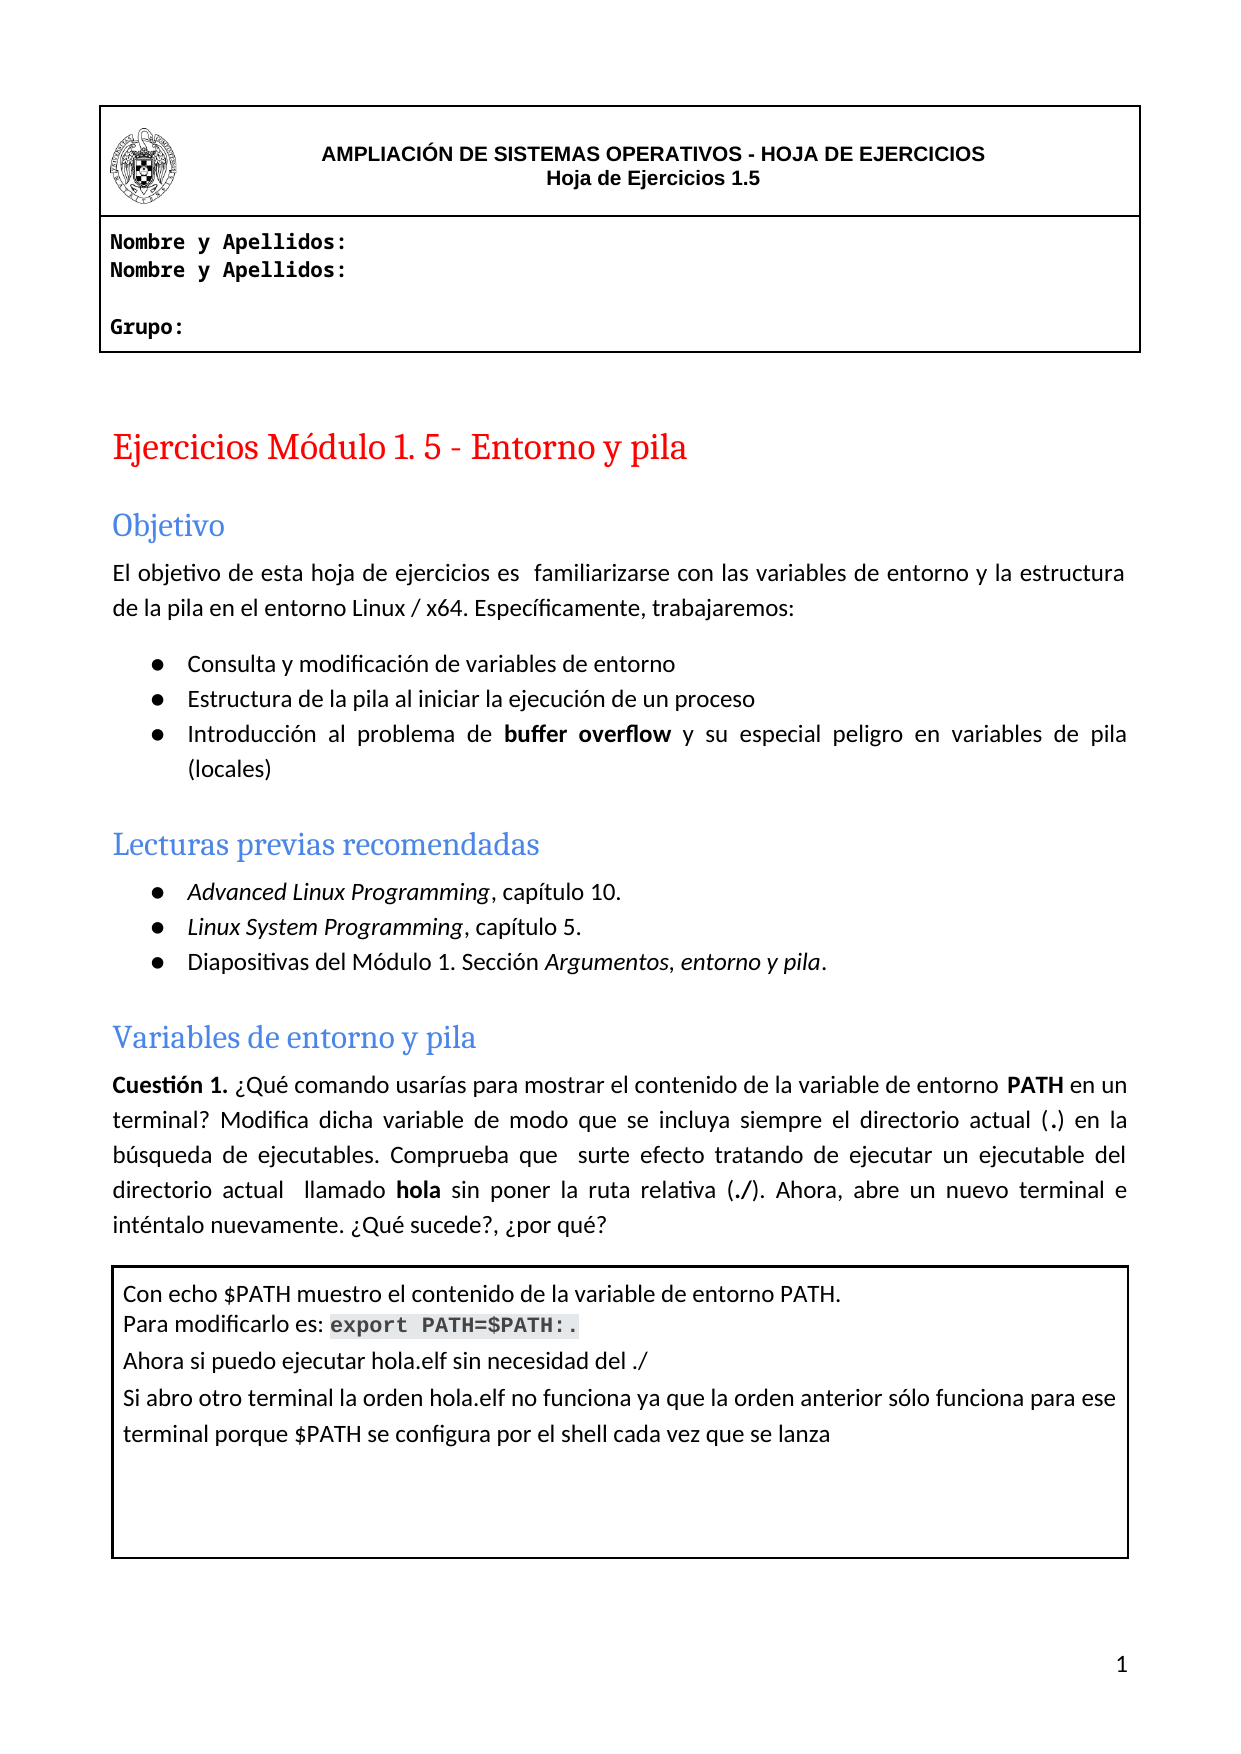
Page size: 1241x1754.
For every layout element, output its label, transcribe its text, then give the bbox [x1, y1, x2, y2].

table_header Con echo $PATH muestro el contenido de la variable de entorno PATH. Para modificarlo es: export PATH=$PATH:. Ahora si puedo ejecutar hola.elf sin necesidad del ./ Si abro otro terminal la orden hola.elf no funciona ya que la orden anterior sólo funciona para ese terminal porque $PATH se configura por el shell cada vez que se lanza [114, 1268, 1127, 1557]
list Linux System Programming, capítulo 5. [150, 911, 1128, 942]
list Introducción al problema de buffer overflow y su especial peligro en variables de pila (locales) [150, 718, 1128, 783]
list Estructura de la pila al iniciar la ejecución de un proceso [150, 683, 1128, 713]
text Cuestión 1. ¿Qué comando usarías para mostrar el contenido de la variable de entorno PATH en un terminal? Modifica dicha variable de modo que se incluya siempre el directorio actual (.) en la búsqueda de ejecutables. Comprueba que surte efecto tratando de ejecutar un ejecutable del directorio actual llamado hola sin poner la ruta relativa (./). Ahora, abre un nuevo terminal e inténtalo nuevamente. ¿Qué sucede?, ¿por qué? [112, 1069, 1128, 1240]
subtitle Ejercicios Módulo 1. 5 - Entorno y pila [112, 426, 1128, 469]
subtitle Variables de entorno y pila [112, 1019, 1128, 1057]
list Advanced Linux Programming, capítulo 10. [150, 876, 1128, 907]
subtitle Objetivo [112, 506, 1128, 544]
list Diapositivas del Módulo 1. Sección Argumentos, entorno y pila. [150, 946, 1128, 977]
list Consulta y modificación de variables de entorno [150, 648, 1128, 678]
picture [110, 128, 177, 204]
subtitle Lecturas previas recomendadas [112, 825, 1128, 864]
text El objetivo de esta hoja de ejercicios es familiarizarse con las variables de entorno y la estructura de la pila en el entorno Linux / x64. Específicamente, trabajaremos: [112, 557, 1128, 622]
